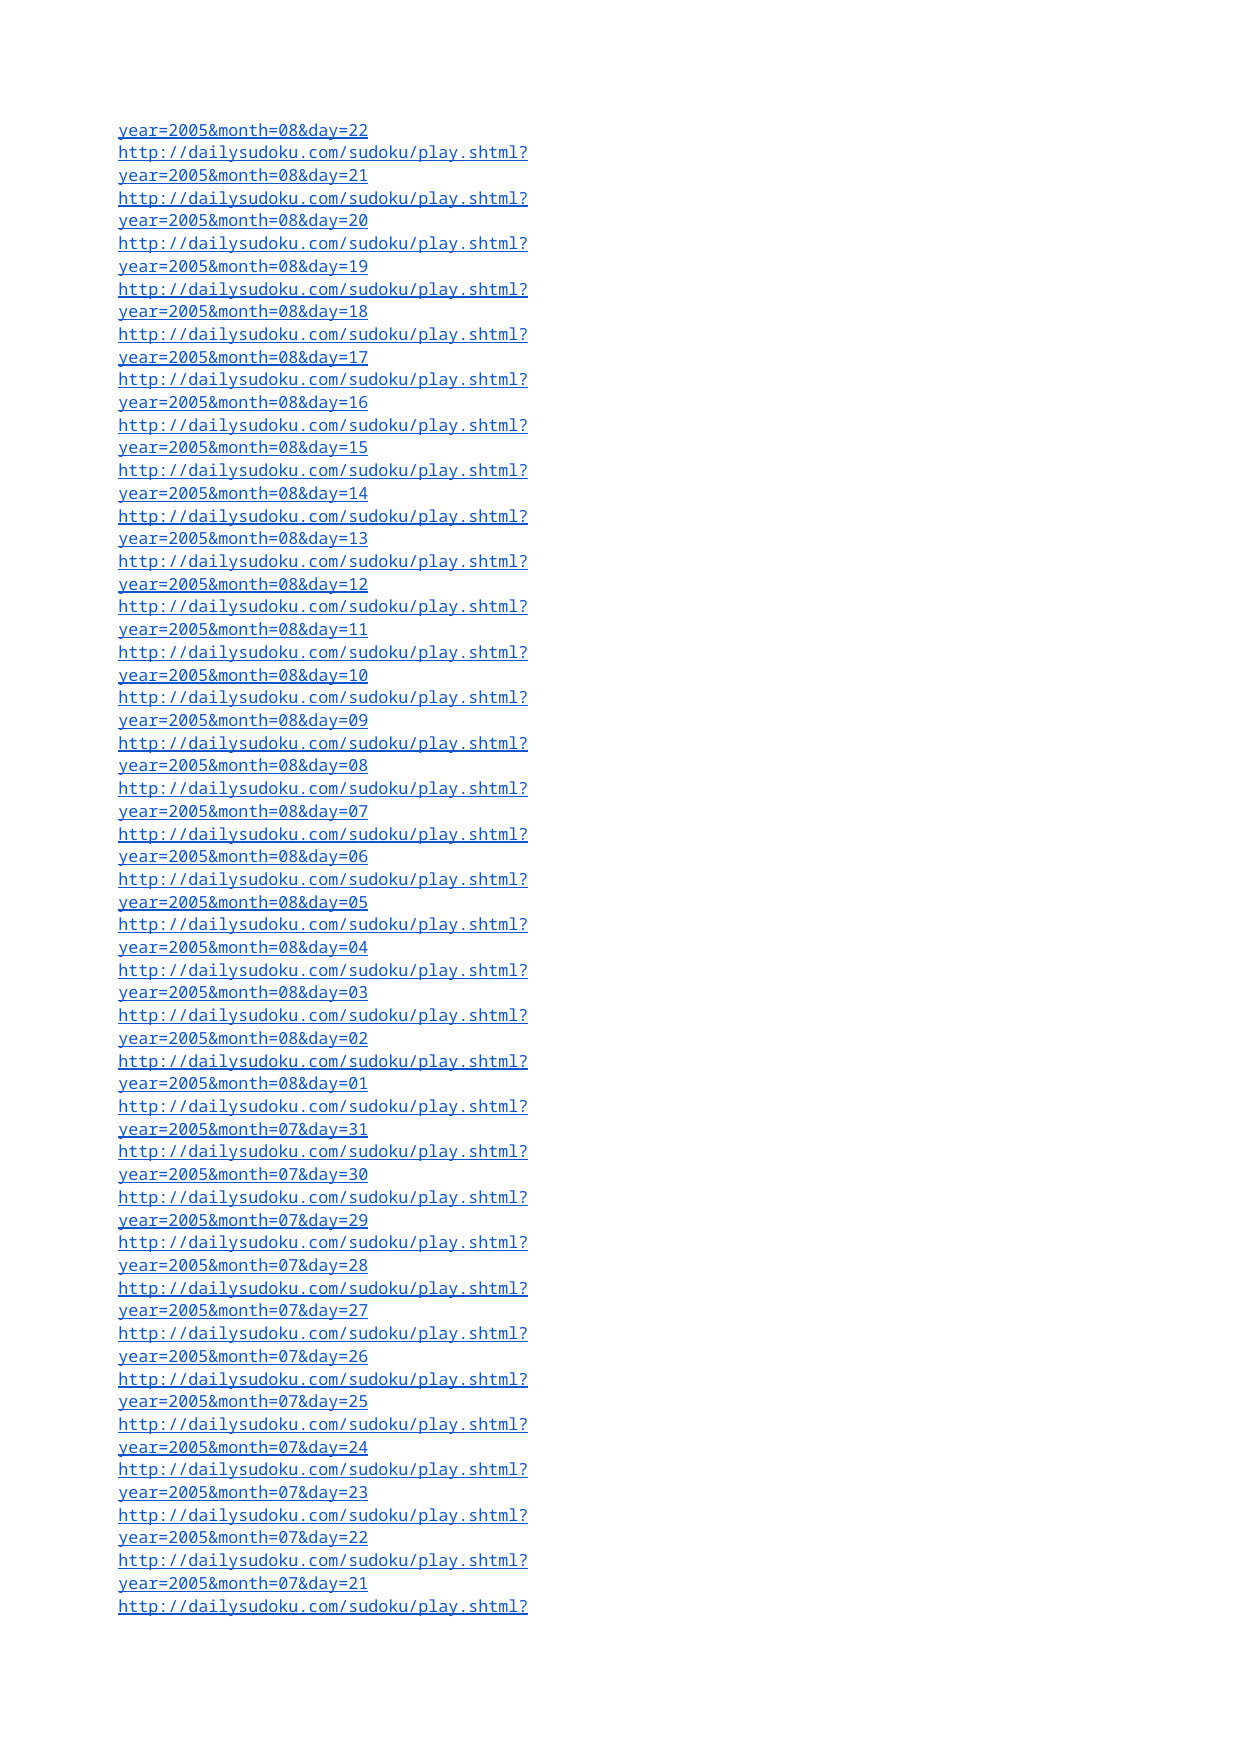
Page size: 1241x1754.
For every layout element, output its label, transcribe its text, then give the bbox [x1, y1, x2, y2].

table_cell http://dailysudoku.com/sudoku/play.shtml?year=2005&month=08&day=12 [118, 550, 736, 595]
table_cell http://dailysudoku.com/sudoku/play.shtml?year=2005&month=07&day=25 [118, 1367, 736, 1412]
table_cell http://dailysudoku.com/sudoku/play.shtml? [118, 1594, 736, 1617]
table_cell http://dailysudoku.com/sudoku/play.shtml?year=2005&month=08&day=18 [118, 277, 736, 322]
table_cell http://dailysudoku.com/sudoku/play.shtml?year=2005&month=08&day=17 [118, 323, 736, 368]
table_cell http://dailysudoku.com/sudoku/play.shtml?year=2005&month=07&day=28 [118, 1231, 736, 1276]
table_cell http://dailysudoku.com/sudoku/play.shtml?year=2005&month=07&day=29 [118, 1185, 736, 1231]
table_cell http://dailysudoku.com/sudoku/play.shtml?year=2005&month=07&day=22 [118, 1503, 736, 1549]
table_cell http://dailysudoku.com/sudoku/play.shtml?year=2005&month=07&day=30 [118, 1140, 736, 1185]
table_cell http://dailysudoku.com/sudoku/play.shtml?year=2005&month=08&day=09 [118, 686, 736, 731]
table_cell http://dailysudoku.com/sudoku/play.shtml?year=2005&month=08&day=06 [118, 822, 736, 867]
table_cell http://dailysudoku.com/sudoku/play.shtml?year=2005&month=08&day=02 [118, 1004, 736, 1049]
table_cell http://dailysudoku.com/sudoku/play.shtml?year=2005&month=07&day=27 [118, 1276, 736, 1322]
table_cell http://dailysudoku.com/sudoku/play.shtml?year=2005&month=08&day=03 [118, 958, 736, 1004]
table_cell http://dailysudoku.com/sudoku/play.shtml?year=2005&month=07&day=21 [118, 1549, 736, 1594]
table_cell http://dailysudoku.com/sudoku/play.shtml?year=2005&month=07&day=31 [118, 1095, 736, 1140]
table_cell http://dailysudoku.com/sudoku/play.shtml?year=2005&month=08&day=05 [118, 868, 736, 913]
table_cell http://dailysudoku.com/sudoku/play.shtml?year=2005&month=08&day=11 [118, 595, 736, 640]
table_cell http://dailysudoku.com/sudoku/play.shtml?year=2005&month=07&day=24 [118, 1413, 736, 1458]
table_cell http://dailysudoku.com/sudoku/play.shtml?year=2005&month=08&day=04 [118, 913, 736, 958]
table_cell year=2005&month=08&day=22 [118, 118, 736, 141]
table_cell http://dailysudoku.com/sudoku/play.shtml?year=2005&month=07&day=26 [118, 1322, 736, 1367]
table_cell http://dailysudoku.com/sudoku/play.shtml?year=2005&month=07&day=23 [118, 1458, 736, 1503]
table_cell http://dailysudoku.com/sudoku/play.shtml?year=2005&month=08&day=20 [118, 186, 736, 232]
table_cell http://dailysudoku.com/sudoku/play.shtml?year=2005&month=08&day=16 [118, 368, 736, 413]
table_cell http://dailysudoku.com/sudoku/play.shtml?year=2005&month=08&day=15 [118, 413, 736, 459]
table_cell http://dailysudoku.com/sudoku/play.shtml?year=2005&month=08&day=19 [118, 232, 736, 277]
table_cell http://dailysudoku.com/sudoku/play.shtml?year=2005&month=08&day=01 [118, 1049, 736, 1094]
table_cell http://dailysudoku.com/sudoku/play.shtml?year=2005&month=08&day=08 [118, 731, 736, 777]
table_cell http://dailysudoku.com/sudoku/play.shtml?year=2005&month=08&day=10 [118, 640, 736, 686]
table_cell http://dailysudoku.com/sudoku/play.shtml?year=2005&month=08&day=07 [118, 777, 736, 822]
table_cell http://dailysudoku.com/sudoku/play.shtml?year=2005&month=08&day=21 [118, 141, 736, 186]
table_cell http://dailysudoku.com/sudoku/play.shtml?year=2005&month=08&day=14 [118, 459, 736, 504]
table_cell http://dailysudoku.com/sudoku/play.shtml?year=2005&month=08&day=13 [118, 504, 736, 549]
